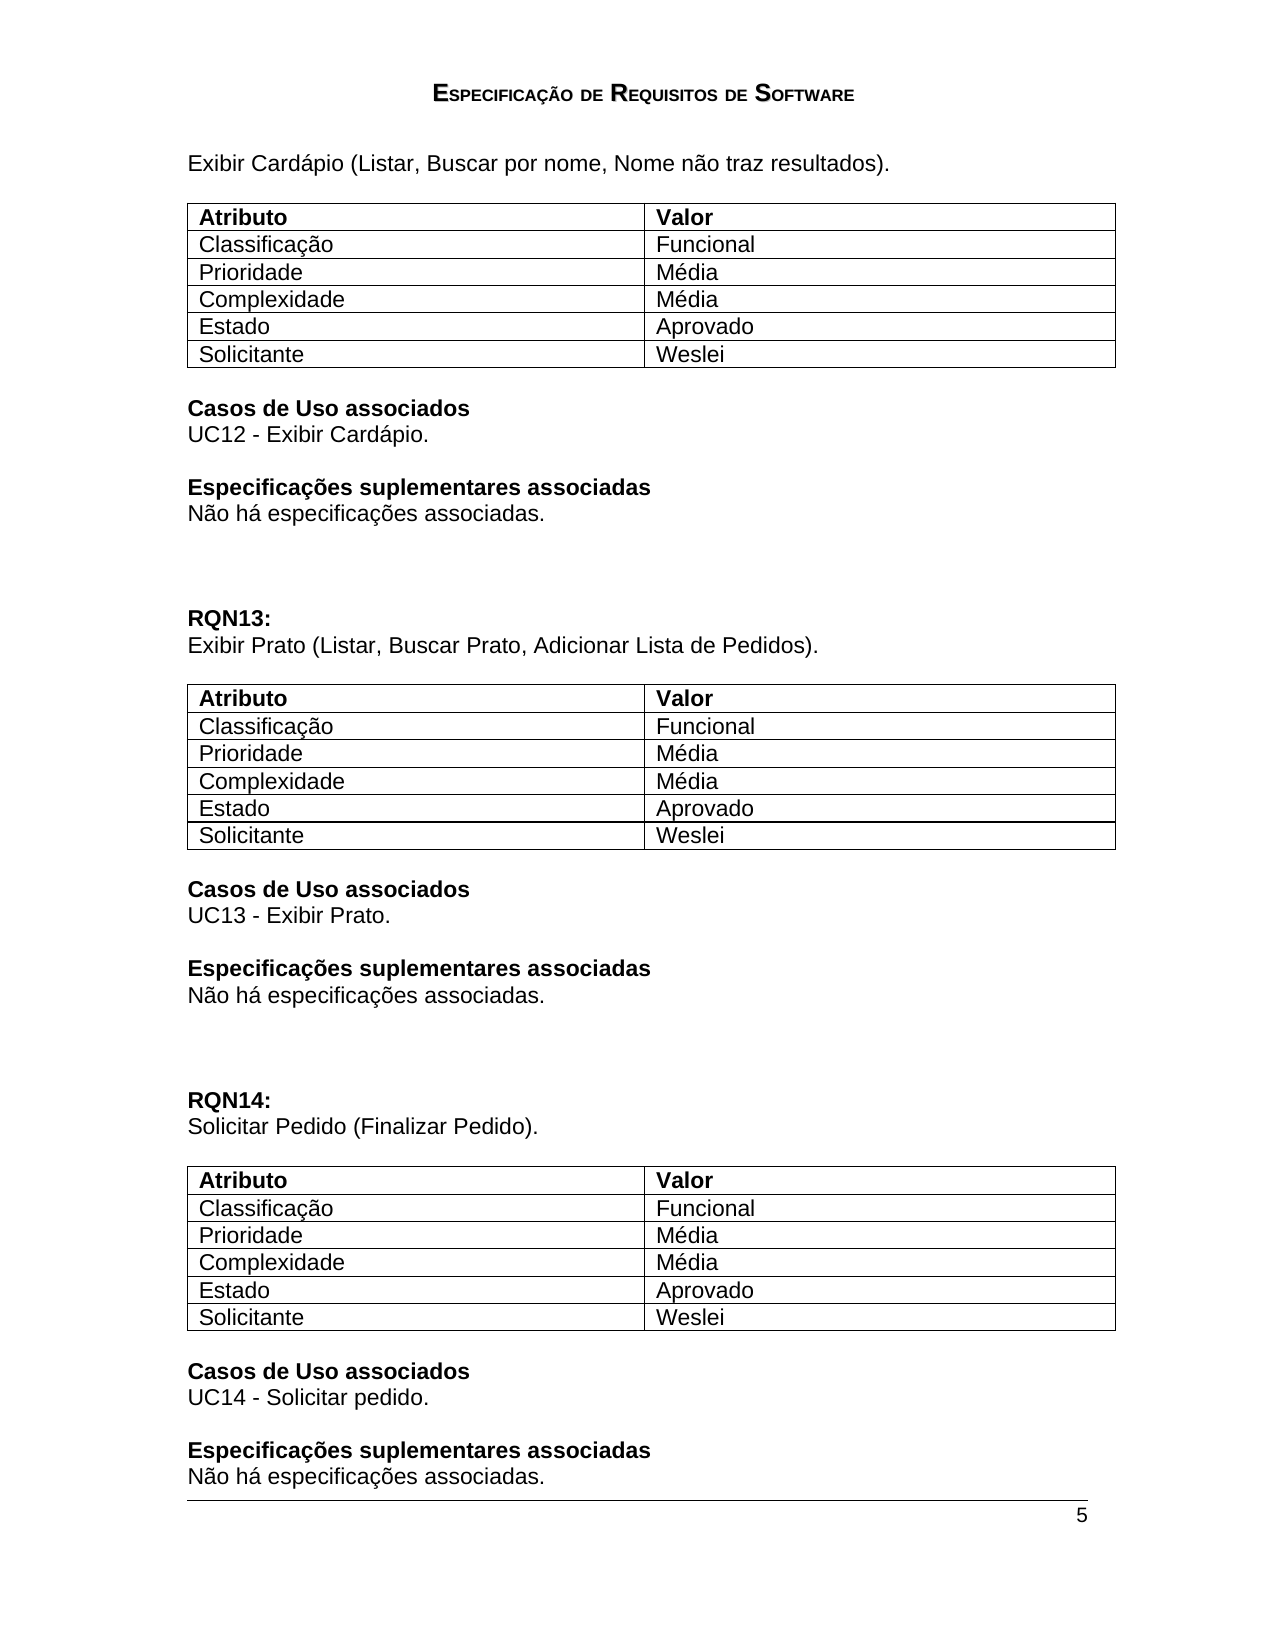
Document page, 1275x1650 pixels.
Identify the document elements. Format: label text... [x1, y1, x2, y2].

table_cell Weslei [645, 341, 1115, 367]
table_header Valor [645, 685, 1115, 712]
text Especificações suplementares associadas [187, 1437, 1088, 1463]
text Não há especificações associadas. [187, 500, 1088, 526]
table_cell Estado [188, 1277, 644, 1303]
text RQN13: [187, 605, 1088, 632]
table_cell Solicitante [188, 341, 644, 367]
text Especificações suplementares associadas [187, 473, 1088, 500]
table_cell Prioridade [188, 740, 644, 767]
table_cell Prioridade [188, 1222, 644, 1248]
table_header Atributo [188, 685, 644, 712]
table_cell Estado [188, 795, 644, 821]
text Casos de Uso associados [187, 1358, 1088, 1384]
text Casos de Uso associados [187, 876, 1088, 902]
text Especificações suplementares associadas [187, 955, 1088, 982]
table_cell Aprovado [645, 1277, 1115, 1303]
table_cell Aprovado [645, 313, 1115, 340]
table_header Atributo [188, 1167, 644, 1193]
table_cell Média [645, 768, 1115, 794]
table_header Valor [645, 1167, 1115, 1193]
text UC14 - Solicitar pedido. [187, 1384, 1088, 1411]
text Exibir Cardápio (Listar, Buscar por nome, Nome não traz resultados). [187, 150, 1088, 176]
text Não há especificações associadas. [187, 1463, 1088, 1489]
text Solicitar Pedido (Finalizar Pedido). [187, 1113, 1088, 1140]
table_cell Média [645, 740, 1115, 767]
table_cell Classificação [188, 1195, 644, 1221]
table_cell Aprovado [645, 795, 1115, 821]
text UC13 - Exibir Prato. [187, 902, 1088, 929]
table_cell Classificação [188, 713, 644, 739]
text Casos de Uso associados [187, 394, 1088, 421]
table_cell Classificação [188, 231, 644, 257]
table_cell Média [645, 259, 1115, 285]
table_cell Complexidade [188, 768, 644, 794]
table_cell Funcional [645, 231, 1115, 257]
table_cell Funcional [645, 1195, 1115, 1221]
table_cell Estado [188, 313, 644, 340]
text Não há especificações associadas. [187, 982, 1088, 1008]
table_cell Complexidade [188, 1249, 644, 1276]
text Exibir Prato (Listar, Buscar Prato, Adicionar Lista de Pedidos). [187, 632, 1088, 658]
table_cell Prioridade [188, 259, 644, 285]
text UC12 - Exibir Cardápio. [187, 421, 1088, 447]
text RQN14: [187, 1087, 1088, 1113]
table_cell Complexidade [188, 286, 644, 312]
table_cell Funcional [645, 713, 1115, 739]
table_cell Weslei [645, 1304, 1115, 1330]
table_cell Solicitante [188, 823, 644, 849]
table_header Atributo [188, 204, 644, 230]
table_cell Média [645, 1249, 1115, 1276]
table_cell Média [645, 1222, 1115, 1248]
table_cell Weslei [645, 823, 1115, 849]
table_cell Solicitante [188, 1304, 644, 1330]
table_header Valor [645, 204, 1115, 230]
table_cell Média [645, 286, 1115, 312]
